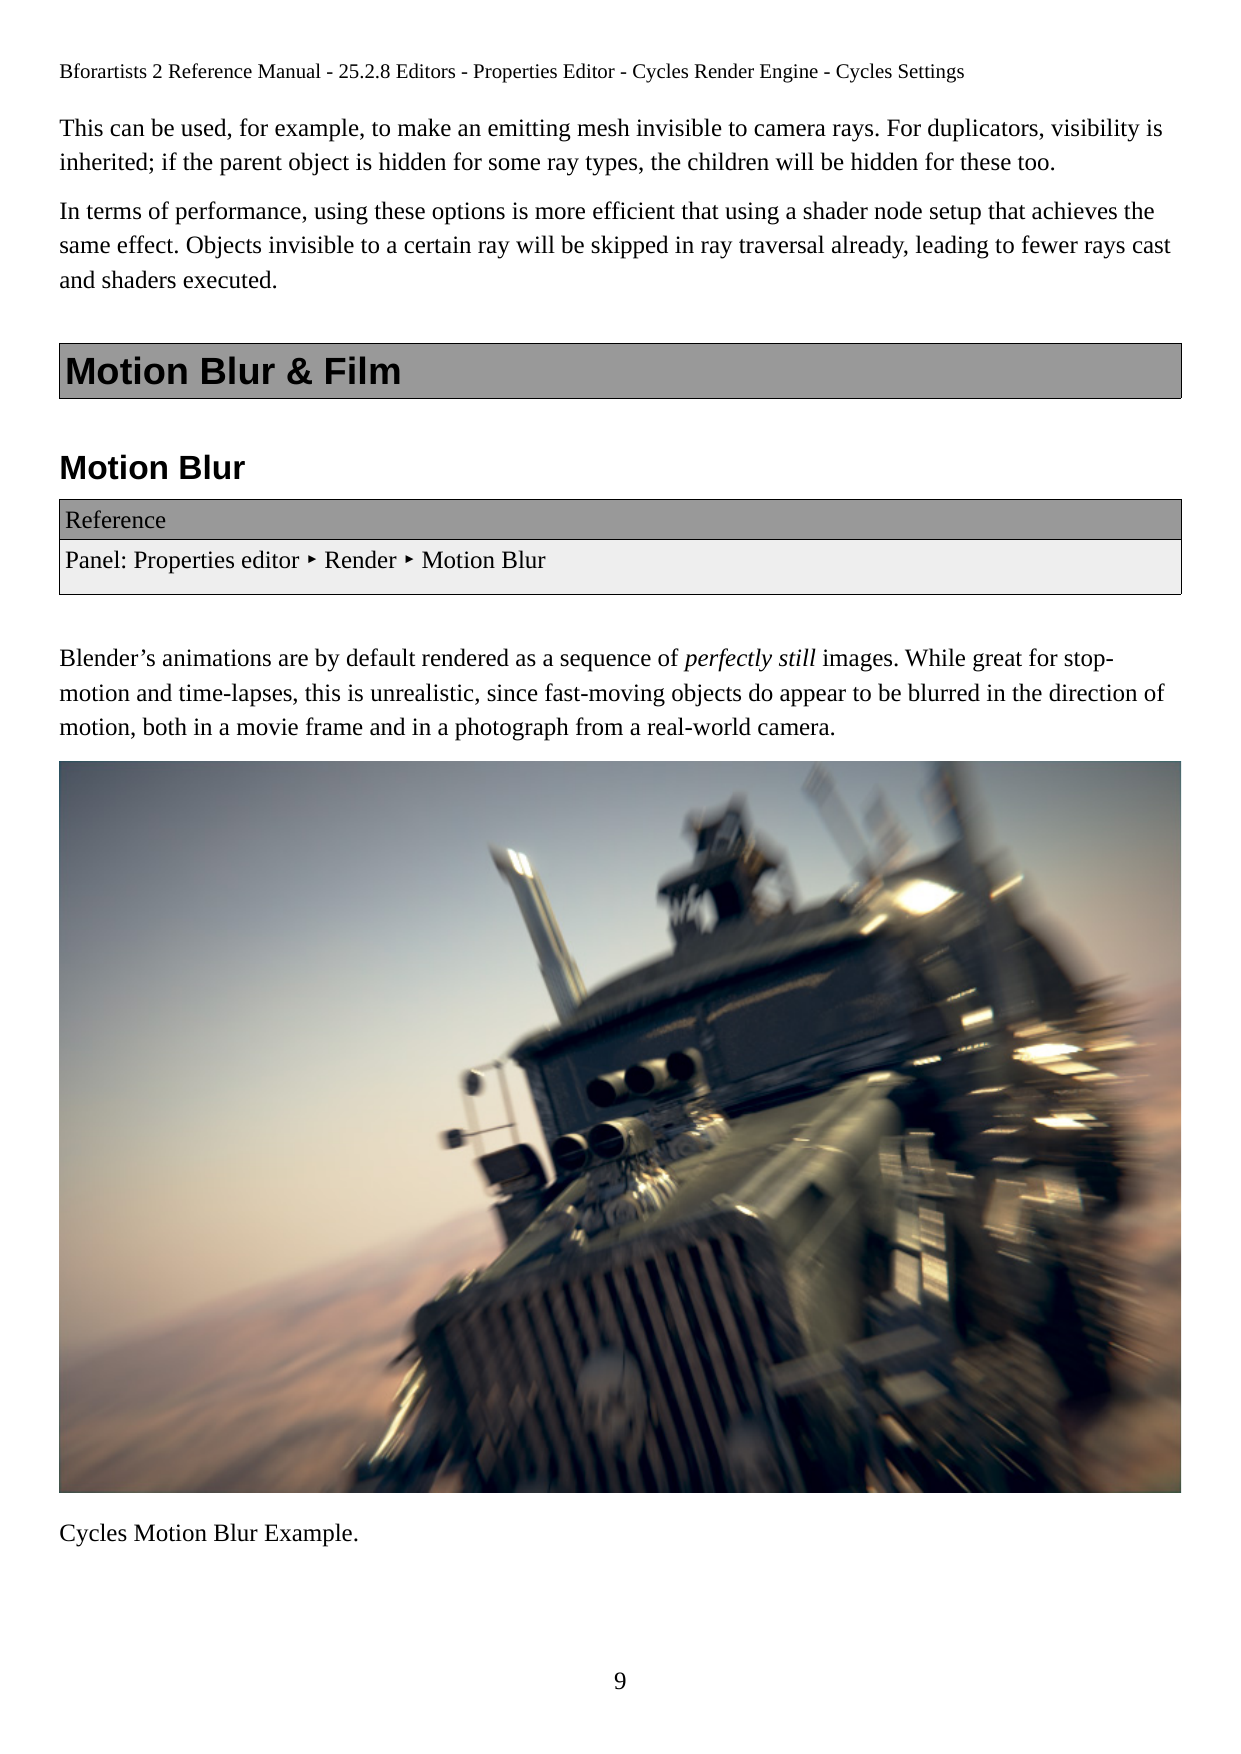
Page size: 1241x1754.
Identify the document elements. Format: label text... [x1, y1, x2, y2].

table_header Reference [60, 500, 1181, 539]
text Blender’s animations are by default rendered as a sequence of perfectly still images. While great for stop-motion and time-lapses, this is unrealistic, since fast-moving objects do appear to be blurred in the direction of motion, both in a movie frame and in a photograph from a real-world camera. [59, 643, 1181, 741]
table_header Motion Blur & Film [60, 344, 1181, 398]
text Cycles Motion Blur Example. [59, 1518, 1181, 1547]
text In terms of performance, using these options is more efficient that using a shader node setup that achieves the same effect. Objects invisible to a certain ray will be skipped in ray traversal already, leading to fewer rays cast and shaders executed. [59, 196, 1181, 294]
picture [59, 761, 1182, 1493]
text This can be used, for example, to make an emitting mesh invisible to camera rays. For duplicators, visibility is inherited; if the parent object is hidden for some ray types, the children will be hidden for these too. [59, 113, 1181, 176]
table_cell Panel: Properties editor ‣ Render ‣ Motion Blur [60, 540, 1181, 594]
subtitle Motion Blur [59, 448, 1181, 486]
